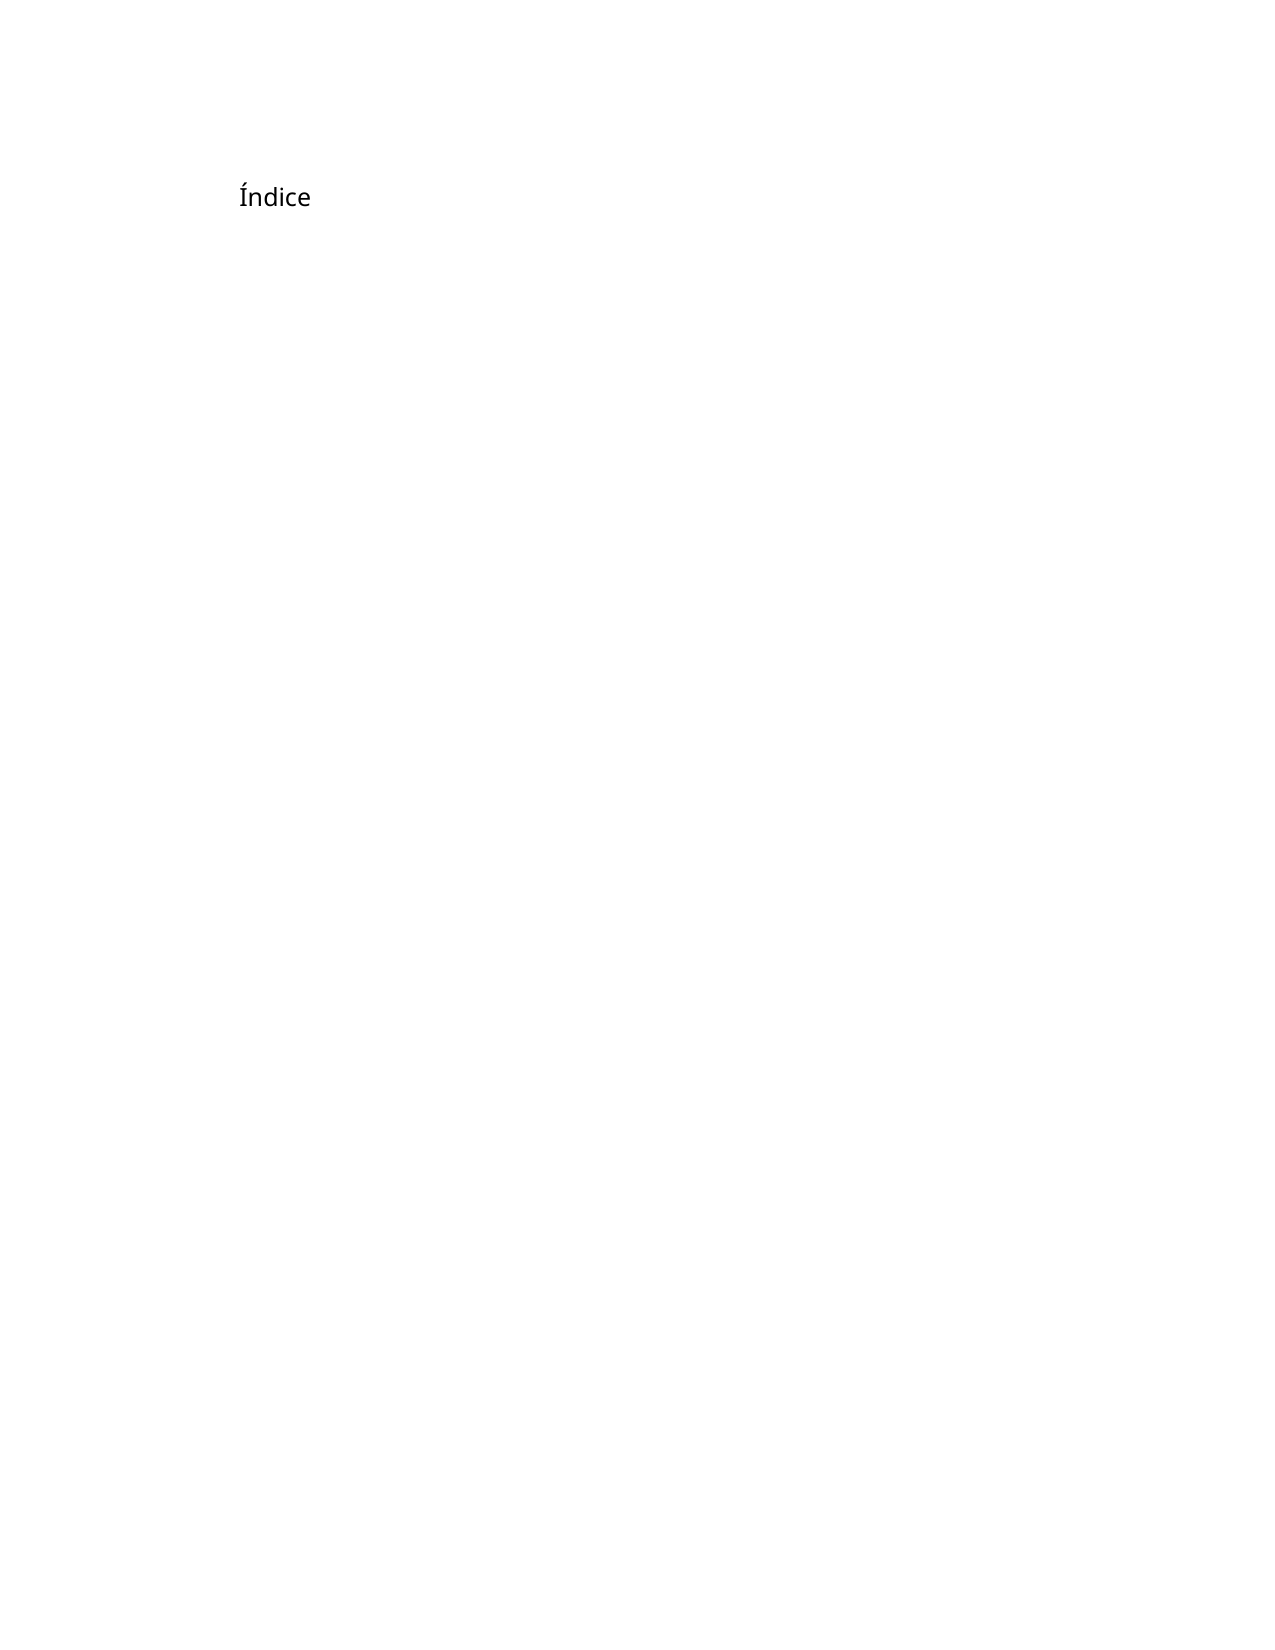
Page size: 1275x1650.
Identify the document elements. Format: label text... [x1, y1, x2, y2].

text Índice [239, 180, 1095, 214]
